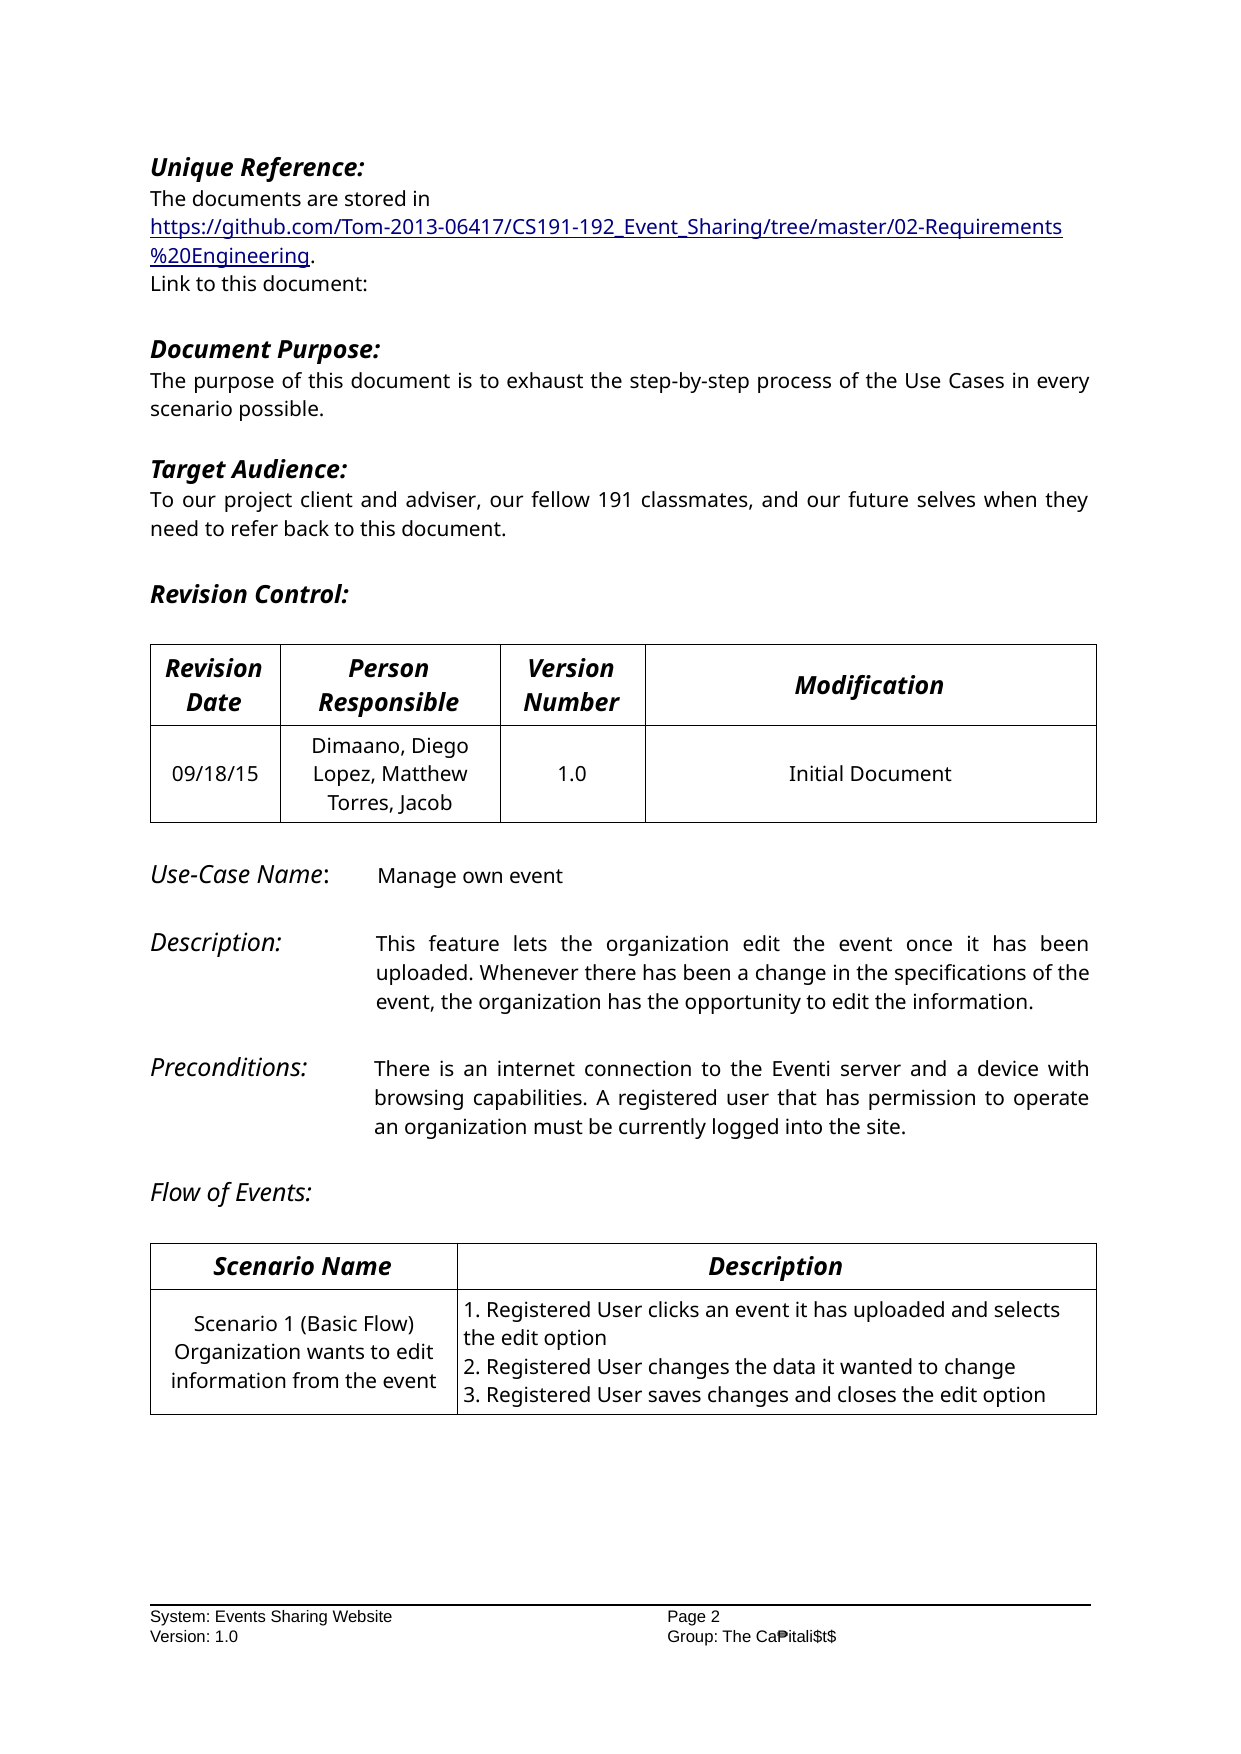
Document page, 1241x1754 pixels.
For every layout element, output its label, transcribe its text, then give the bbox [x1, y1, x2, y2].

subtitle Document Purpose: [150, 332, 1091, 366]
subtitle The documents are stored in https://github.com/Tom-2013-06417/CS191-192_Event_Sharing/tree/master/02-Requirements%20Engineering. [150, 184, 1091, 269]
text Description: This feature lets the organization edit the event once it has been uploaded. Whenever there has been a change in the specifications of the event, the organization has the opportunity to edit the information. [150, 924, 1091, 1015]
text Preconditions: There is an internet connection to the Eventi server and a device with browsing capabilities. A registered user that has permission to operate an organization must be currently logged into the site. [150, 1049, 1091, 1140]
subtitle Unique Reference: [150, 150, 1091, 184]
text To our project client and adviser, our fellow 191 classmates, and our future selves when they need to refer back to this document. [150, 485, 1091, 542]
table_header Person Responsible [281, 645, 500, 724]
subtitle Target Audience: [150, 451, 1091, 485]
table_cell Dimaano, Diego Lopez, Matthew Torres, Jacob [281, 726, 500, 822]
text Flow of Events: [150, 1174, 1091, 1208]
table_cell Scenario 1 (Basic Flow) Organization wants to edit information from the event [151, 1290, 457, 1414]
table_cell 09/18/15 [151, 726, 280, 822]
subtitle Link to this document: [150, 269, 1091, 298]
subtitle The purpose of this document is to exhaust the step-by-step process of the Use Cases in every scenario possible. [150, 366, 1091, 423]
text Use-Case Name: Manage own event [150, 856, 1091, 890]
table_header Description [458, 1244, 1096, 1289]
table_cell 1. Registered User clicks an event it has uploaded and selects the edit option 2. Registered User changes the data it wanted to change 3. Registered User saves changes and closes the edit option [458, 1290, 1096, 1414]
table_header Modification [646, 645, 1096, 724]
table_cell 1.0 [501, 726, 645, 822]
table_header Scenario Name [151, 1244, 457, 1289]
table_cell Initial Document [646, 726, 1096, 822]
table_header Revision Date [151, 645, 280, 724]
table_header Version Number [501, 645, 645, 724]
subtitle Revision Control: [150, 576, 1091, 610]
